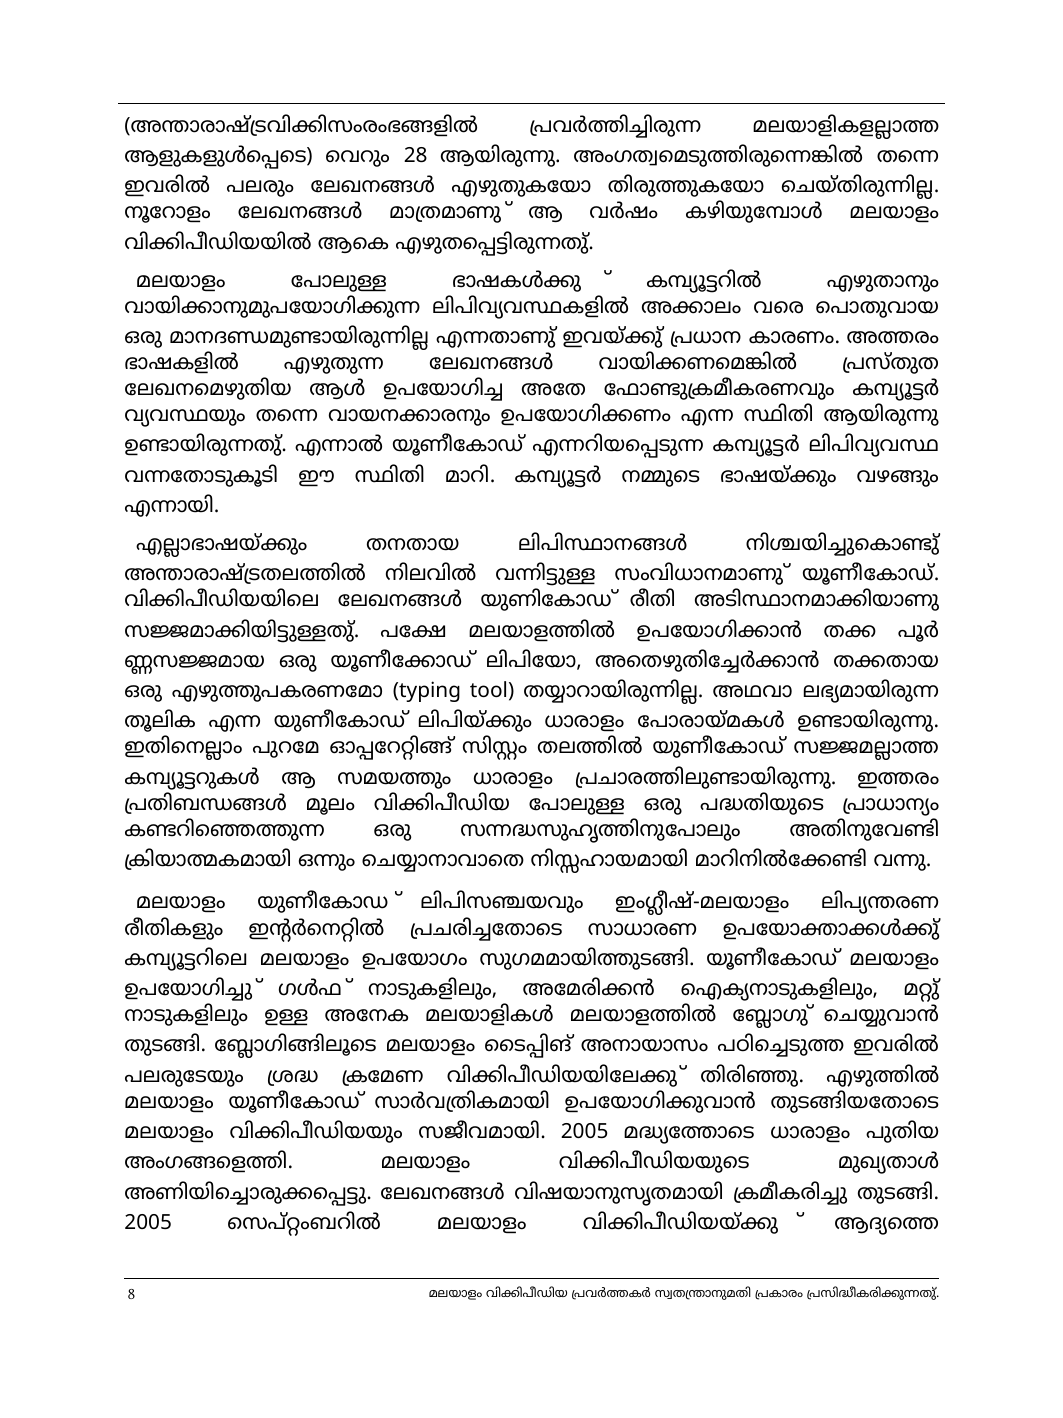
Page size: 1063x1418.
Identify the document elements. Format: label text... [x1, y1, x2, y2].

text (അന്താരാഷ്ട്രവിക്കിസംരംഭങ്ങളില്‍ പ്രവര്‍ത്തിച്ചിരുന്ന മലയാളികളല്ലാത്ത ആളുകളുള്‍പ്പെടെ) വെറും 28 ആയിരുന്നു. അംഗത്വമെടുത്തിരുന്നെങ്കിൽ തന്നെ ഇവരിൽ പലരും ലേഖനങ്ങള്‍ എഴുതുകയോ തിരുത്തുകയോ ചെയ്തിരുന്നില്ല. നൂറോളം ലേഖനങ്ങൾ മാത്രമാണു് ആ വര്‍ഷം കഴിയുമ്പോള്‍ മലയാളം വിക്കിപീഡിയയില്‍ ആകെ എഴുതപ്പെട്ടിരുന്നതു്. [124, 110, 939, 257]
text മലയാളം പോലുള്ള ഭാഷകള്‍ക്കു് കമ്പ്യൂട്ടറില്‍ എഴുതാനും വായിക്കാനുമുപയോഗിക്കുന്ന ലിപിവ്യവസ്ഥകളില്‍ അക്കാലം വരെ പൊതുവായ ഒരു മാനദണ്ഡമുണ്ടായിരുന്നില്ല എന്നതാണു് ഇവയ്ക്കു് പ്രധാന കാരണം. അത്തരം ഭാഷകളില്‍ എഴുതുന്ന ലേഖനങ്ങള്‍ വായിക്കണമെങ്കില്‍ പ്രസ്തുത ലേഖനമെഴുതിയ ആള്‍ ഉപയോഗിച്ച അതേ ഫോണ്ടുക്രമീകരണവും കമ്പ്യൂട്ടര്‍ വ്യവസ്ഥയും തന്നെ വായനക്കാരനും ഉപയോഗിക്കണം എന്ന സ്ഥിതി ആയിരുന്നു ഉണ്ടായിരുന്നതു്. എന്നാല്‍ യൂണീകോഡ് എന്നറിയപ്പെടുന്ന കമ്പ്യൂട്ടര്‍ ലിപിവ്യവസ്ഥ വന്നതോടുകൂടി ഈ സ്ഥിതി മാറി. കമ്പ്യൂട്ടര്‍ നമ്മുടെ ഭാഷയ്ക്കും വഴങ്ങും എന്നായി. [124, 269, 939, 520]
text എല്ലാഭാഷയ്ക്കും തനതായ ലിപിസ്ഥാനങ്ങള്‍ നിശ്ചയിച്ചുകൊണ്ടു് അന്താരാഷ്ട്രതലത്തില്‍ നിലവില്‍ വന്നിട്ടുള്ള സംവിധാനമാണു് യൂണീകോഡ്. വിക്കിപീഡിയയിലെ ലേഖനങ്ങള്‍ യുണികോഡ് രീതി അടിസ്ഥാനമാക്കിയാണു സജ്ജമാക്കിയിട്ടുള്ളതു്. പക്ഷേ മലയാളത്തില്‍ ഉപയോഗിക്കാന്‍ തക്ക പൂര്‍ണ്ണസജ്ജമായ ഒരു യൂണീക്കോഡ് ലിപിയോ, അതെഴുതിച്ചേര്‍ക്കാന്‍ തക്കതായ ഒരു എഴുത്തുപകരണമോ (typing tool) തയ്യാറായിരുന്നില്ല. അഥവാ ലഭ്യമായിരുന്ന തൂലിക എന്ന യുണീകോഡ് ലിപിയ്ക്കും ധാരാളം പോരായ്മകള്‍ ഉണ്ടായിരുന്നു. ഇതിനെല്ലാം പുറമേ ഓപ്പറേറ്റിങ്ങ് സിസ്റ്റം തലത്തിൽ യുണീകോഡ് സജ്ജമല്ലാത്ത കമ്പ്യൂട്ടറുകള്‍ ആ സമയത്തും ധാരാളം പ്രചാരത്തിലുണ്ടായിരുന്നു. ഇത്തരം പ്രതിബന്ധങ്ങള്‍ മൂലം വിക്കിപീഡിയ പോലുള്ള ഒരു പദ്ധതിയുടെ പ്രാധാന്യം കണ്ടറിഞ്ഞെത്തുന്ന ഒരു സന്നദ്ധസുഹൃത്തിനുപോലും അതിനുവേണ്ടി ക്രിയാത്മകമായി ഒന്നും ചെയ്യാനാവാതെ നിസ്സഹായമായി മാറിനില്‍ക്കേണ്ടി വന്നു. [124, 532, 939, 875]
text മലയാളം യുണീകോഡ് ലിപിസഞ്ചയവും ഇംഗ്ലീഷ്-മലയാളം ലിപ്യന്തരണ രീതികളും ഇന്റര്‍നെറ്റില്‍ പ്രചരിച്ചതോടെ സാധാരണ ഉപയോക്താക്കള്‍ക്കു് കമ്പ്യൂട്ടറിലെ മലയാളം ഉപയോഗം സുഗമമായിത്തുടങ്ങി. യൂണീകോഡ് മലയാളം ഉപയോഗിച്ചു് ഗള്‍ഫ് നാടുകളിലും, അമേരിക്കന്‍ ഐക്യനാടുകളിലും, മറ്റു് നാടുകളിലും ഉള്ള അനേക മലയാളികള്‍ മലയാളത്തില്‍ ബ്ലോഗു് ചെയ്യുവാന്‍ തുടങ്ങി. ബ്ലോഗിങ്ങിലൂടെ മലയാളം ടൈപ്പിങ് അനായാസം പഠിച്ചെടുത്ത ഇവരില്‍ പലരുടേയും ശ്രദ്ധ ക്രമേണ വിക്കിപീഡിയയിലേക്കു് തിരിഞ്ഞു. എഴുത്തിൽ മലയാളം യൂണീകോഡ് സാര്‍വത്രികമായി ഉപയോഗിക്കുവാന്‍ തുടങ്ങിയതോടെ മലയാളം വിക്കിപീഡിയയും സജീവമായി. 2005 മദ്ധ്യത്തോടെ ധാരാളം പുതിയ അംഗങ്ങളെത്തി. മലയാളം വിക്കിപീഡിയയുടെ മുഖ്യതാള്‍ അണിയിച്ചൊരുക്കപ്പെട്ടു. ലേഖനങ്ങള്‍ വിഷയാനുസൃതമായി ക്രമീകരിച്ചു തുടങ്ങി. 2005 സെപ്റ്റംബറില്‍ മലയാളം വിക്കിപീഡിയയ്ക്കു് ആദ്യത്തെ [124, 887, 939, 1237]
